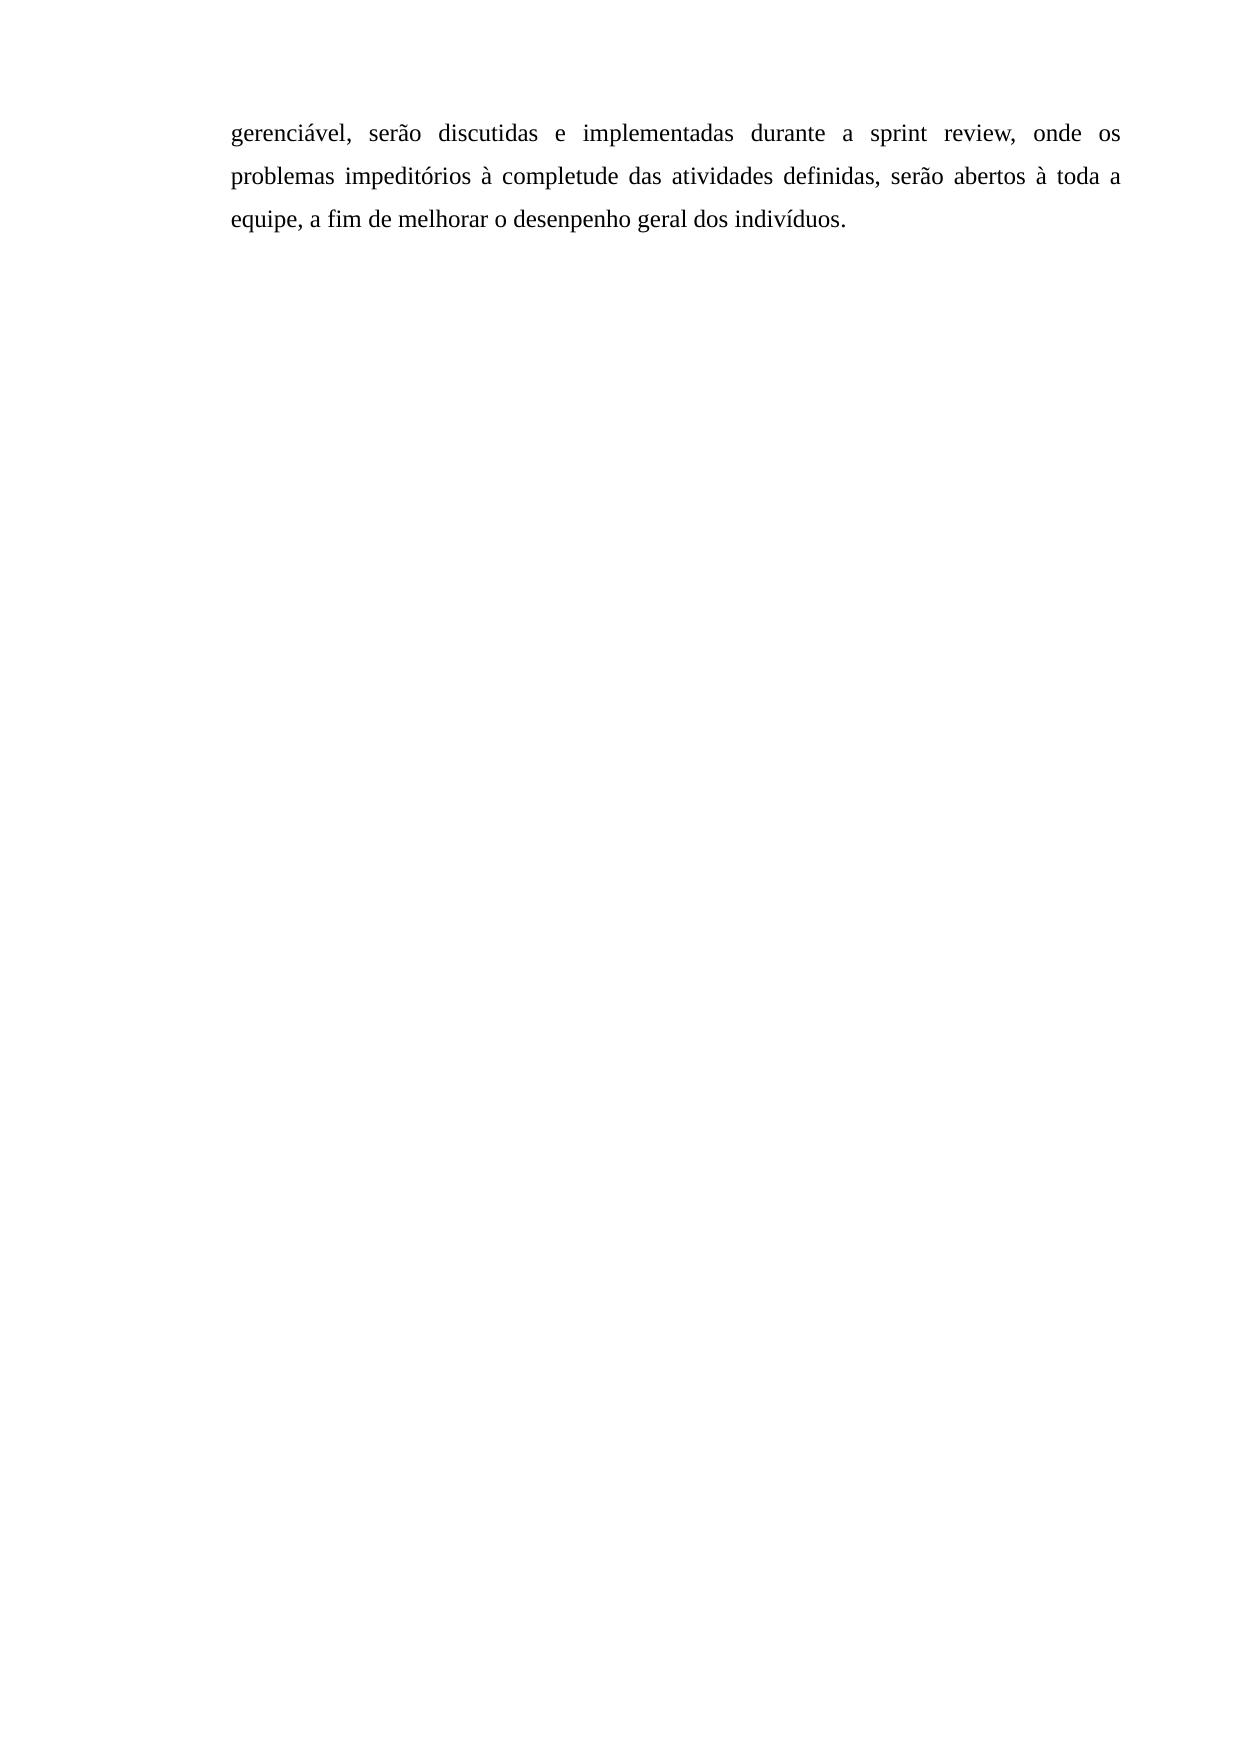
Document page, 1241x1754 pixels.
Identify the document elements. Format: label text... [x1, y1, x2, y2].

list gerenciável, serão discutidas e implementadas durante a sprint review, onde os problemas impeditórios à completude das atividades definidas, serão abertos à toda a equipe, a fim de melhorar o desenpenho geral dos indivíduos. [193, 118, 1122, 233]
